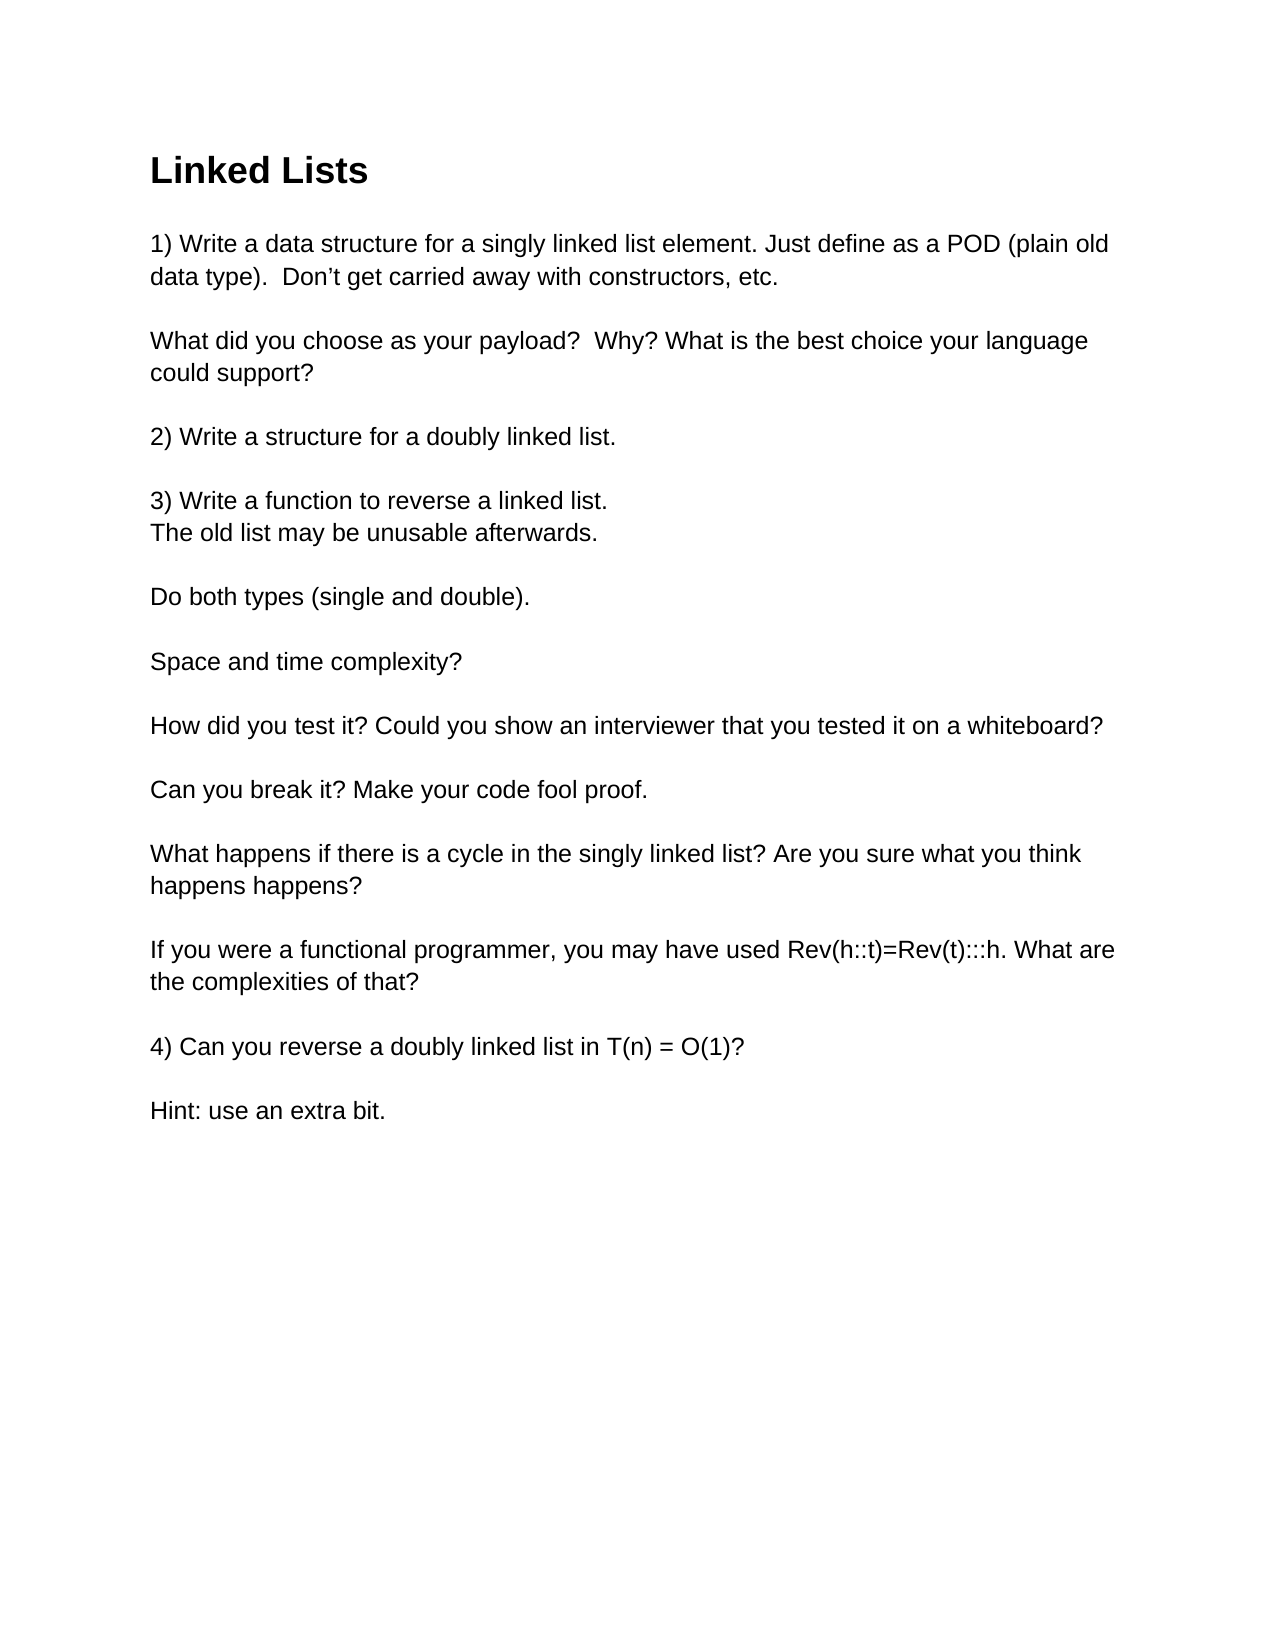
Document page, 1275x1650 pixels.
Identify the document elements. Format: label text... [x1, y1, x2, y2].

text Space and time complexity? [150, 647, 1125, 675]
text If you were a functional programmer, you may have used Rev(h::t)=Rev(t):::h. What are the complexities of that? [150, 936, 1125, 996]
text What happens if there is a cycle in the singly linked list? Are you sure what you think happens happens? [150, 840, 1125, 900]
text 1) Write a data structure for a singly linked list element. Just define as a POD (plain old data type). Don’t get carried away with constructors, etc. [150, 230, 1125, 290]
text Hint: use an extra bit. [150, 1096, 1125, 1124]
text The old list may be unusable afterwards. [150, 519, 1125, 547]
text Do both types (single and double). [150, 583, 1125, 611]
text 4) Can you reverse a doubly linked list in T(n) = O(1)? [150, 1032, 1125, 1060]
text What did you choose as your payload? Why? What is the best choice your language could support? [150, 326, 1125, 386]
text 3) Write a function to reverse a linked list. [150, 487, 1125, 515]
text Linked Lists [150, 150, 1125, 192]
text 2) Write a structure for a doubly linked list. [150, 423, 1125, 451]
text Can you break it? Make your code fool proof. [150, 776, 1125, 803]
text How did you test it? Could you show an interviewer that you tested it on a whiteboard? [150, 711, 1125, 739]
